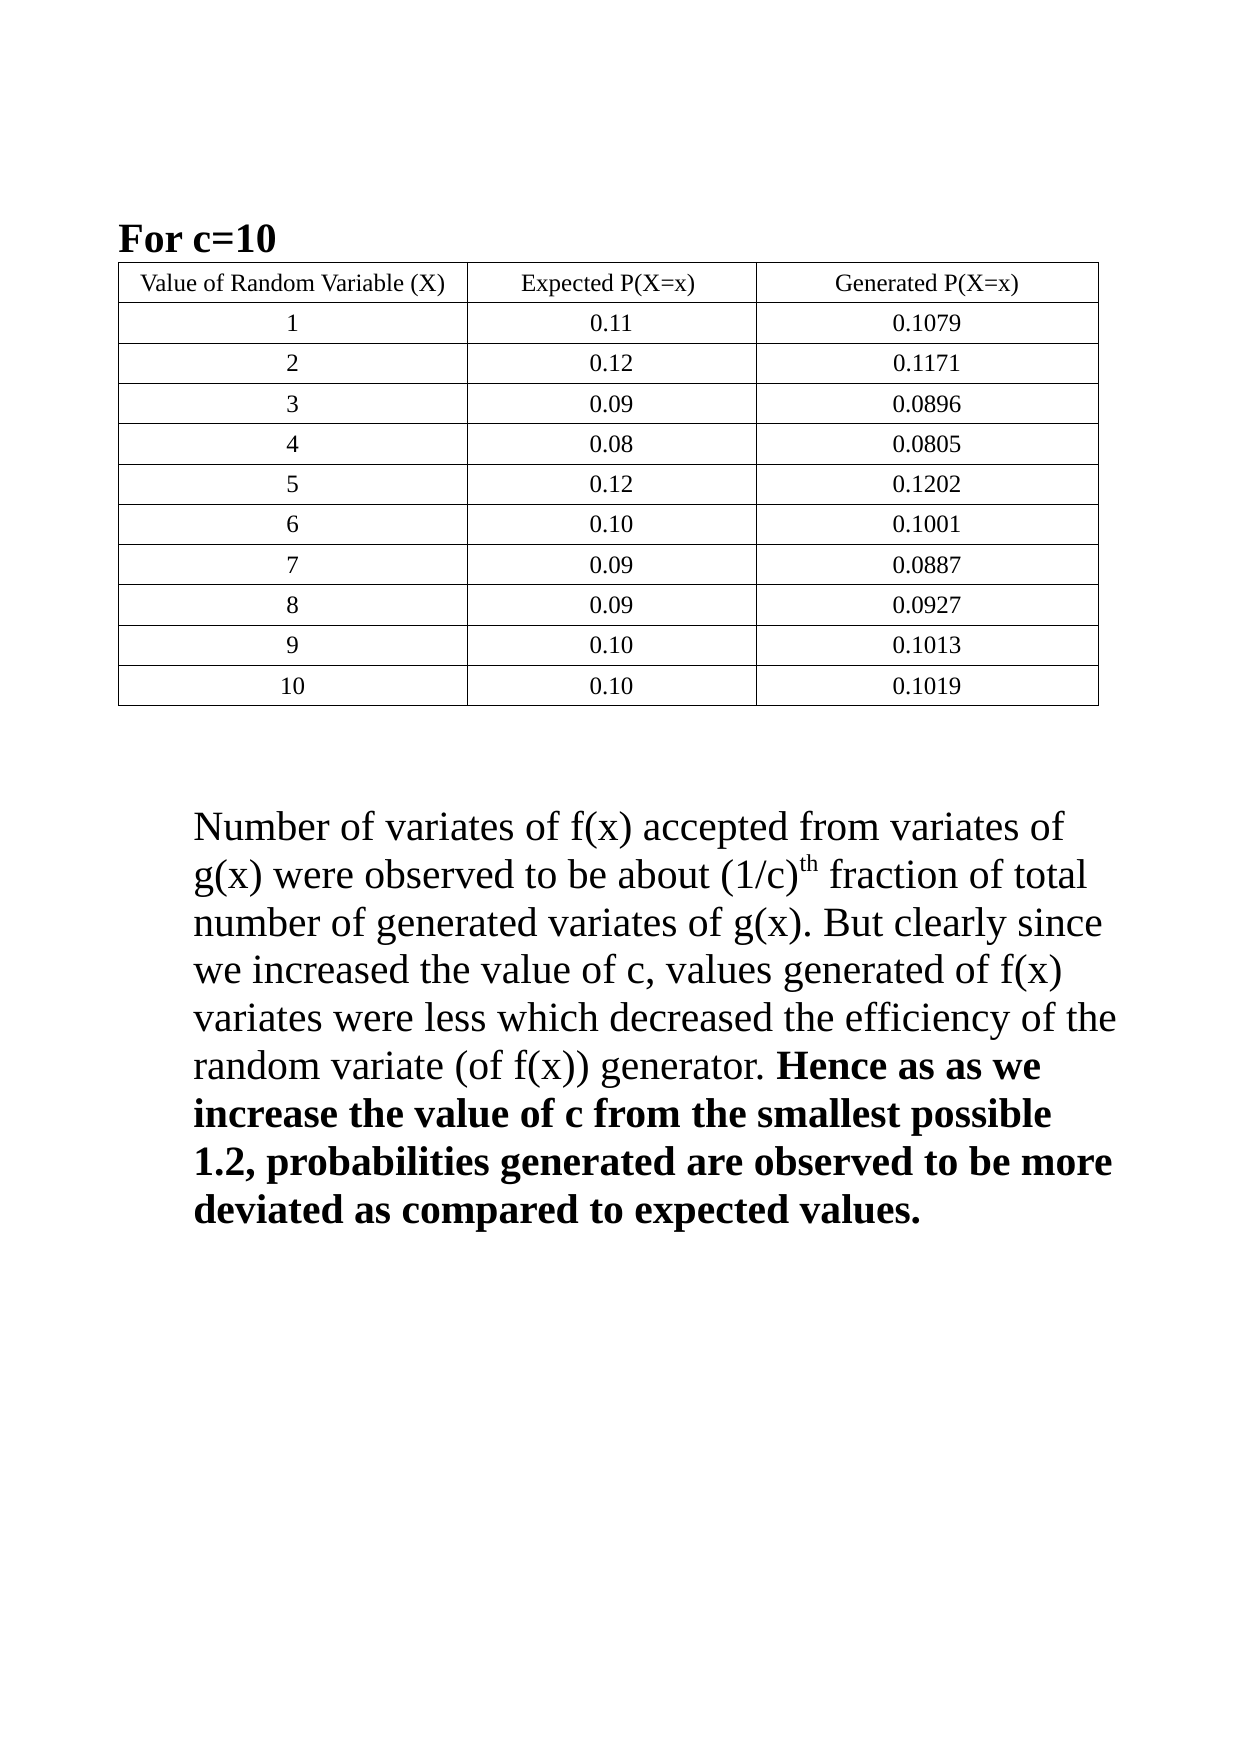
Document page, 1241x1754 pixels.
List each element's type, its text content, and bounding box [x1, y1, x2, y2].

table_cell 4 [119, 424, 467, 463]
text For c=10 [118, 214, 1122, 262]
table_cell 0.10 [468, 505, 756, 544]
table_cell 0.0887 [757, 545, 1098, 584]
table_cell 0.0927 [757, 585, 1098, 625]
table_cell 0.1001 [757, 505, 1098, 544]
table_cell 2 [119, 344, 467, 383]
table_cell 3 [119, 384, 467, 423]
table_cell 0.09 [468, 585, 756, 625]
table_cell 0.12 [468, 344, 756, 383]
table_header Generated P(X=x) [757, 263, 1098, 302]
table_cell 0.1019 [757, 666, 1098, 705]
table_cell 0.1171 [757, 344, 1098, 383]
table_cell 0.10 [468, 666, 756, 705]
table_header Value of Random Variable (X) [119, 263, 467, 302]
table_cell 1 [119, 303, 467, 342]
table_cell 0.1013 [757, 626, 1098, 665]
table_cell 0.1079 [757, 303, 1098, 342]
table_cell 0.12 [468, 465, 756, 504]
table_cell 9 [119, 626, 467, 665]
table_cell 0.09 [468, 545, 756, 584]
table_cell 6 [119, 505, 467, 544]
table_cell 8 [119, 585, 467, 625]
table_cell 0.09 [468, 384, 756, 423]
table_cell 0.0805 [757, 424, 1098, 463]
table_cell 0.11 [468, 303, 756, 342]
table_header Expected P(X=x) [468, 263, 756, 302]
list Number of variates of f(x) accepted from variates of g(x) were observed to be about (1/c)th fraction of total number of generated variates of g(x). But clearly since we increased the value of c, values generated of f(x) variates were less which decreased the efficiency of the random variate (of f(x)) generator. Hence as as we increase the value of c from the smallest possible 1.2, probabilities generated are observed to be more deviated as compared to expected values. [156, 801, 1122, 1232]
table_cell 0.1202 [757, 465, 1098, 504]
table_cell 5 [119, 465, 467, 504]
table_cell 0.0896 [757, 384, 1098, 423]
table_cell 7 [119, 545, 467, 584]
table_cell 0.10 [468, 626, 756, 665]
table_cell 0.08 [468, 424, 756, 463]
table_cell 10 [119, 666, 467, 705]
